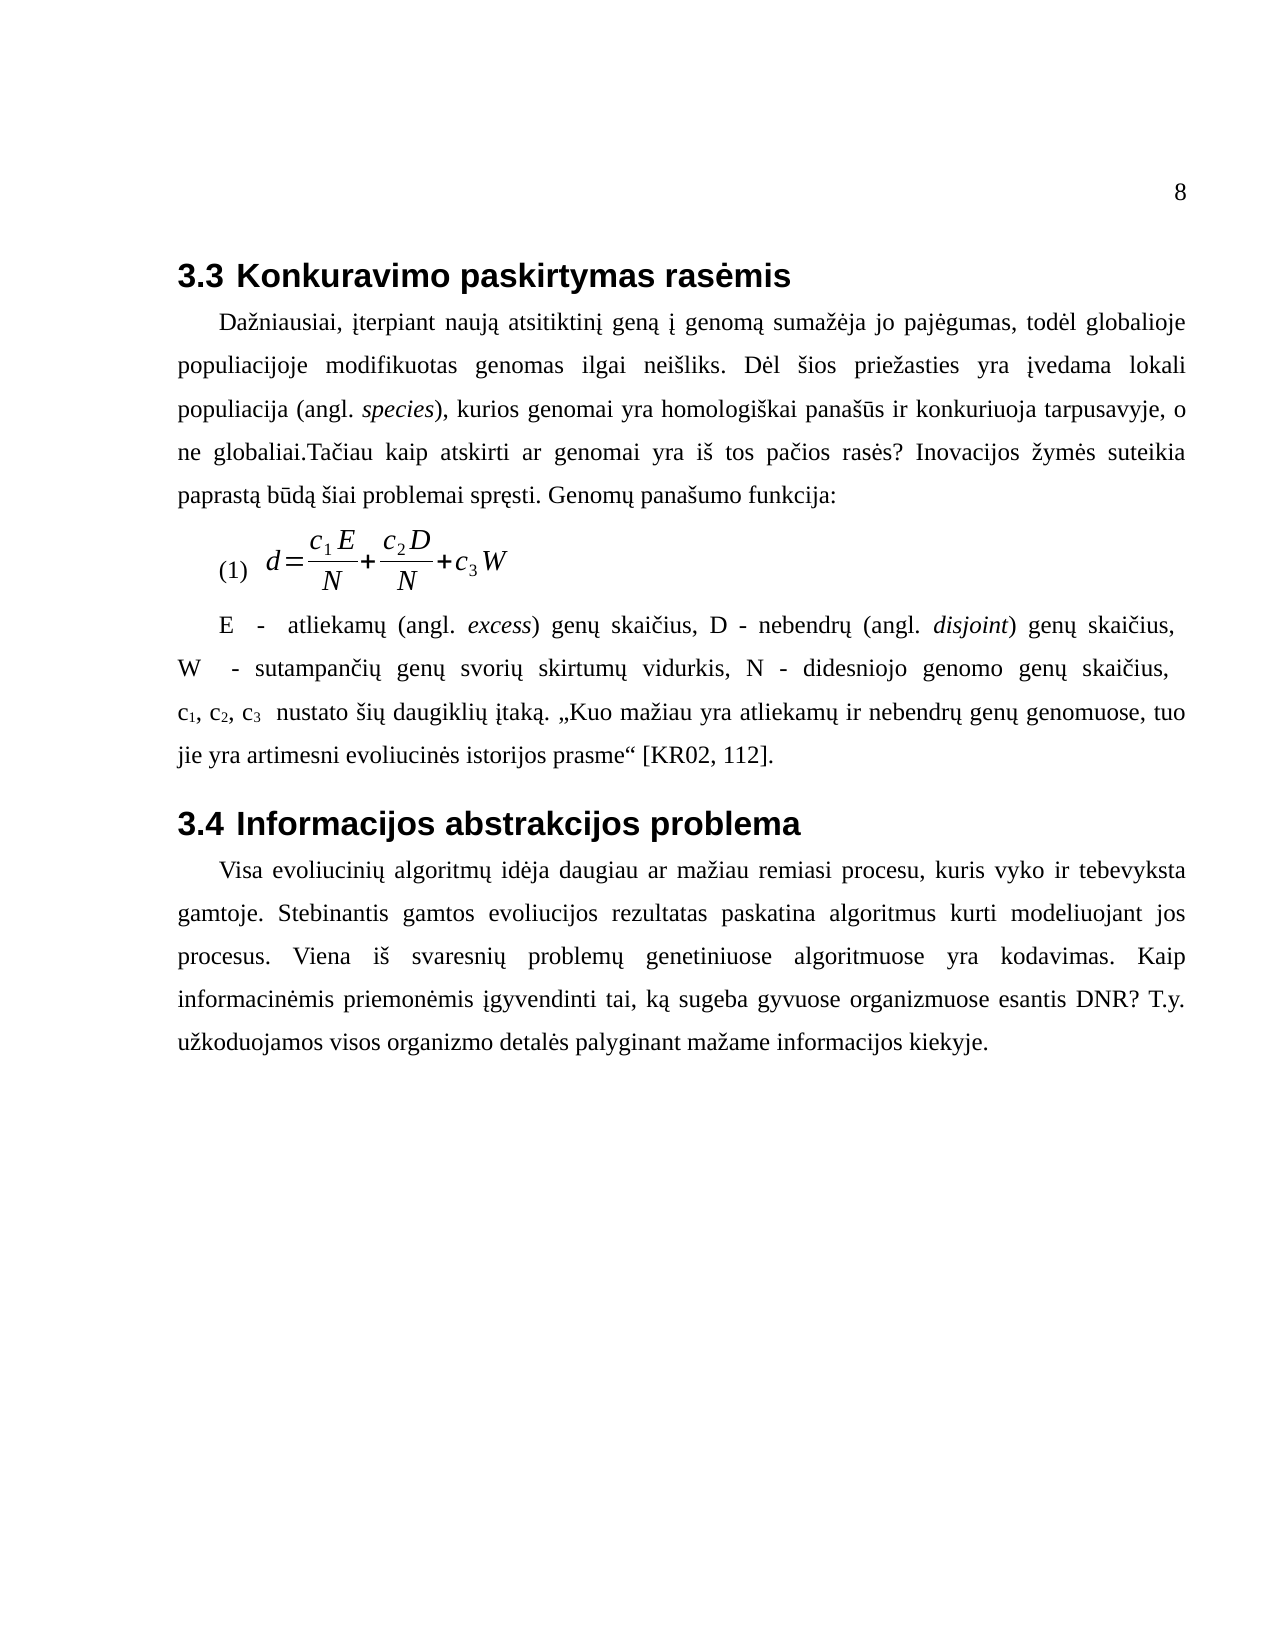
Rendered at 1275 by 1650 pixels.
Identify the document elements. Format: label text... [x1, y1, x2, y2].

text E - atliekamų (angl. excess) genų skaičius, D - nebendrų (angl. disjoint) genų skaičius, W - sutampančių genų svorių skirtumų vidurkis, N - didesniojo genomo genų skaičius, c1, c2, c3 nustato šių daugiklių įtaką. „Kuo mažiau yra atliekamų ir nebendrų genų genomuose, tuo jie yra artimesni evoliucinės istorijos prasme“ [KR02, 112]. [177, 610, 1186, 768]
text Visa evoliucinių algoritmų idėja daugiau ar mažiau remiasi procesu, kuris vyko ir tebevyksta gamtoje. Stebinantis gamtos evoliucijos rezultatas paskatina algoritmus kurti modeliuojant jos procesus. Viena iš svaresnių problemų genetiniuose algoritmuose yra kodavimas. Kaip informacinėmis priemonėmis įgyvendinti tai, ką sugeba gyvuose organizmuose esantis DNR? T.y. užkoduojamos visos organizmo detalės palyginant mažame informacijos kiekyje. [177, 855, 1186, 1056]
text (1) [177, 523, 1186, 596]
text Dažniausiai, įterpiant naują atsitiktinį geną į genomą sumažėja jo pajėgumas, todėl globalioje populiacijoje modifikuotas genomas ilgai neišliks. Dėl šios priežasties yra įvedama lokali populiacija (angl. species), kurios genomai yra homologiškai panašūs ir konkuriuoja tarpusavyje, o ne globaliai.Tačiau kaip atskirti ar genomai yra iš tos pačios rasės? Inovacijos žymės suteikia paprastą būdą šiai problemai spręsti. Genomų panašumo funkcija: [177, 307, 1186, 509]
subtitle Informacijos abstrakcijos problema [177, 804, 1186, 842]
subtitle Konkuravimo paskirtymas rasėmis [177, 256, 1186, 295]
